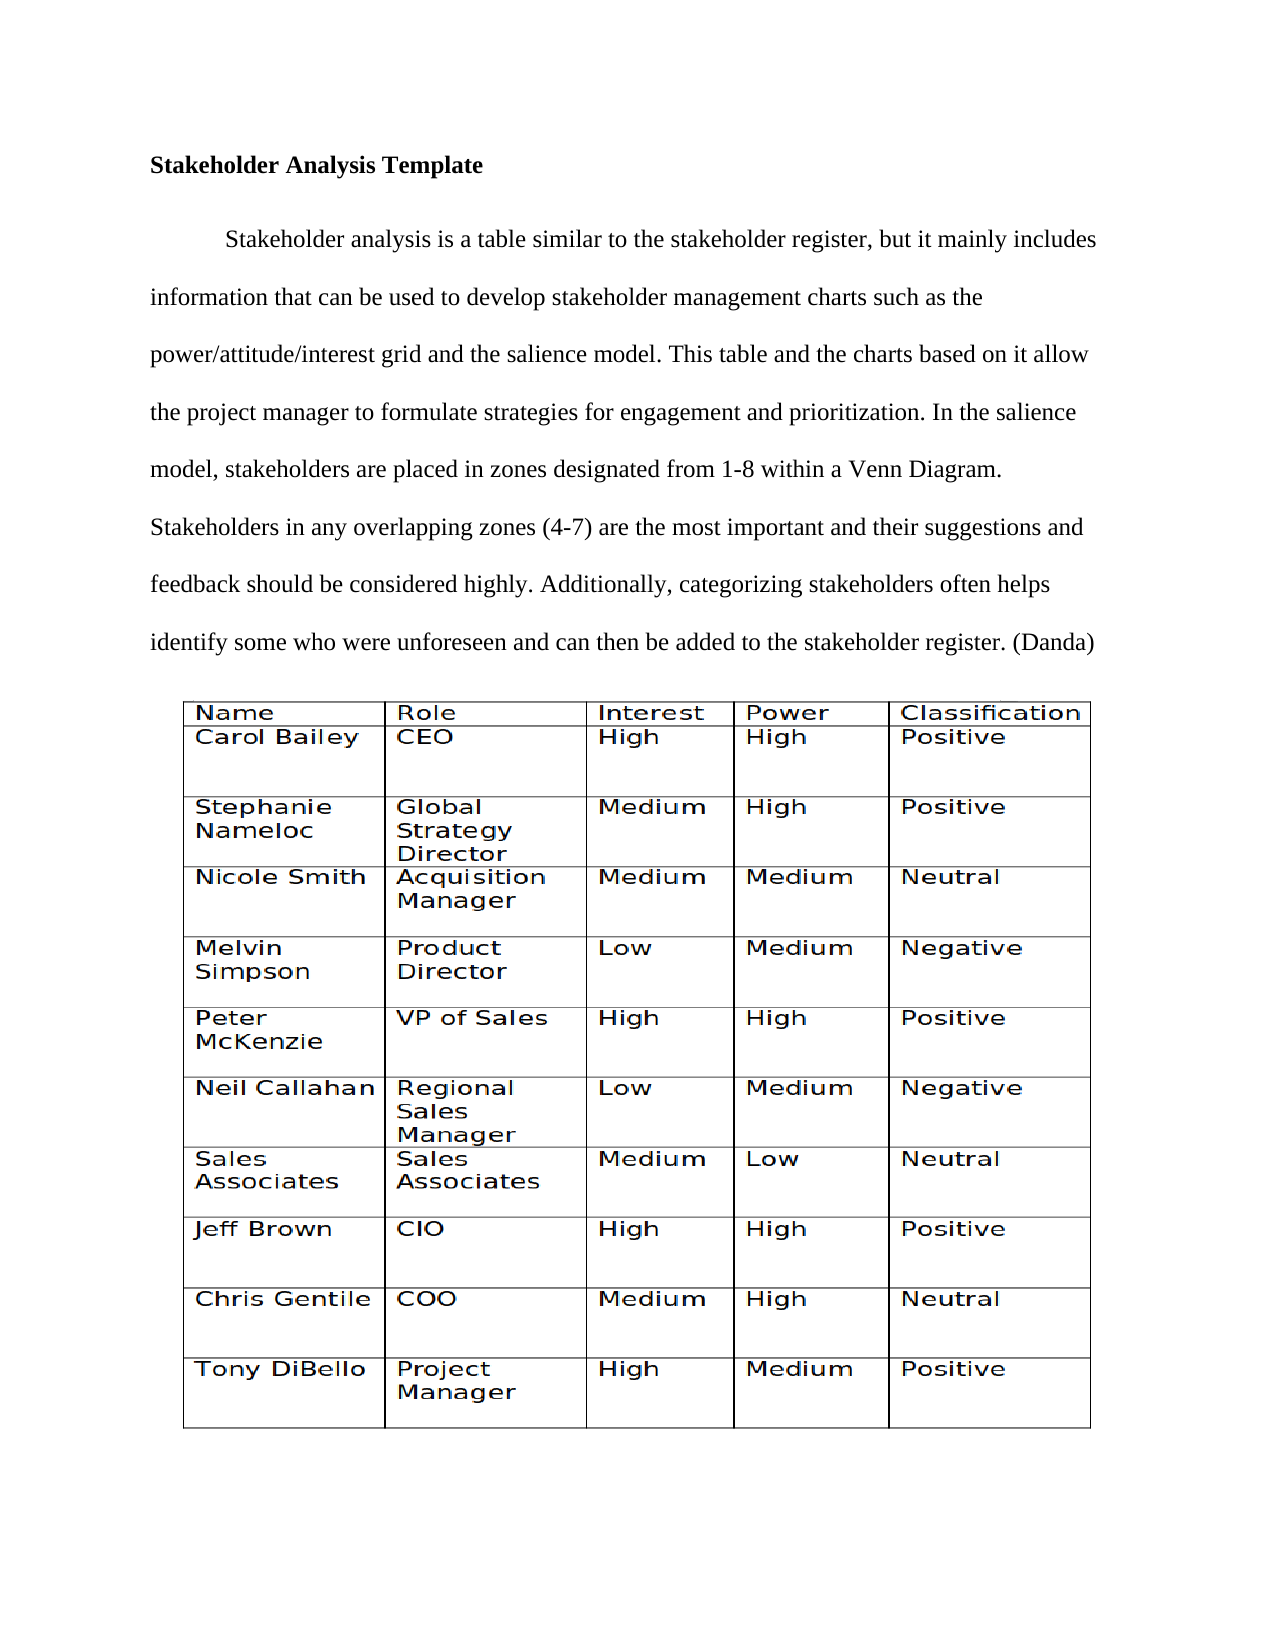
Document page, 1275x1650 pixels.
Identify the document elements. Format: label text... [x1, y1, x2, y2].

text Stakeholder analysis is a table similar to the stakeholder register, but it mainly includes information that can be used to develop stakeholder management charts such as the power/attitude/interest grid and the salience model. This table and the charts based on it allow the project manager to formulate strategies for engagement and prioritization. In the salience model, stakeholders are placed in zones designated from 1-8 within a Venn Diagram. Stakeholders in any overlapping zones (4-7) are the most important and their suggestions and feedback should be considered highly. Additionally, categorizing stakeholders often helps identify some who were unforeseen and can then be added to the stakeholder register. (Danda) [150, 224, 1125, 655]
text Stakeholder Analysis Template [150, 150, 1125, 179]
picture [182, 700, 1093, 1430]
